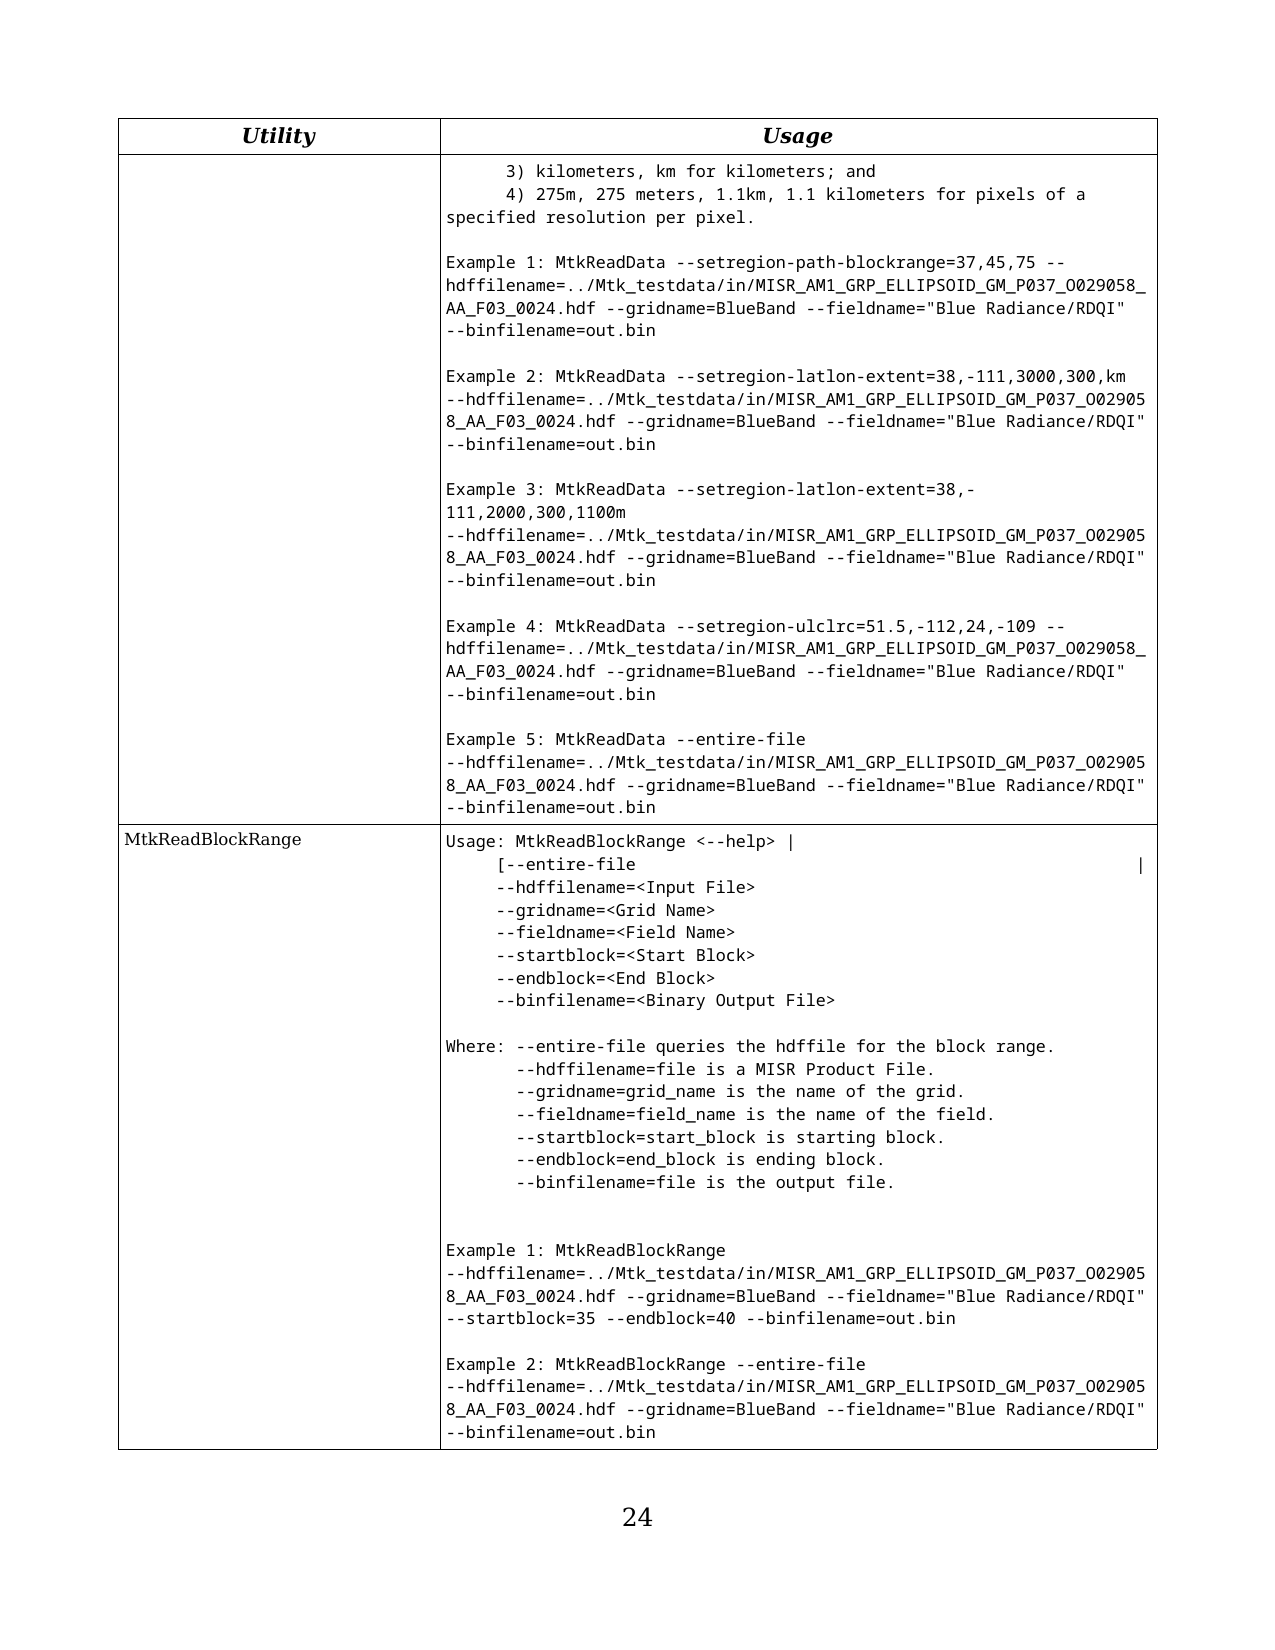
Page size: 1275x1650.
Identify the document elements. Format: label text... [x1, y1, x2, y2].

table_header Utility [119, 119, 440, 154]
table_header Usage [441, 119, 1157, 154]
table_cell Usage: MtkReadBlockRange <--help> | [--entire-file | --hdffilename=<Input File> --gridname=<Grid Name> --fieldname=<Field Name> --startblock=<Start Block> --endblock=<End Block> --binfilename=<Binary Output File> Where: --entire-file queries the hdffile for the block range. --hdffilename=file is a MISR Product File. --gridname=grid_name is the name of the grid. --fieldname=field_name is the name of the field. --startblock=start_block is starting block. --endblock=end_block is ending block. --binfilename=file is the output file. Example 1: MtkReadBlockRange --hdffilename=../Mtk_testdata/in/MISR_AM1_GRP_ELLIPSOID_GM_P037_O029058_AA_F03_0024.hdf --gridname=BlueBand --fieldname="Blue Radiance/RDQI" --startblock=35 --endblock=40 --binfilename=out.bin Example 2: MtkReadBlockRange --entire-file --hdffilename=../Mtk_testdata/in/MISR_AM1_GRP_ELLIPSOID_GM_P037_O029058_AA_F03_0024.hdf --gridname=BlueBand --fieldname="Blue Radiance/RDQI" --binfilename=out.bin [441, 825, 1157, 1449]
table_cell MtkReadBlockRange [119, 825, 440, 1449]
table_cell 3) kilometers, km for kilometers; and 4) 275m, 275 meters, 1.1km, 1.1 kilometers for pixels of a specified resolution per pixel. Example 1: MtkReadData --setregion-path-blockrange=37,45,75 --hdffilename=../Mtk_testdata/in/MISR_AM1_GRP_ELLIPSOID_GM_P037_O029058_AA_F03_0024.hdf --gridname=BlueBand --fieldname="Blue Radiance/RDQI" --binfilename=out.bin Example 2: MtkReadData --setregion-latlon-extent=38,-111,3000,300,km --hdffilename=../Mtk_testdata/in/MISR_AM1_GRP_ELLIPSOID_GM_P037_O029058_AA_F03_0024.hdf --gridname=BlueBand --fieldname="Blue Radiance/RDQI" --binfilename=out.bin Example 3: MtkReadData --setregion-latlon-extent=38,-111,2000,300,1100m --hdffilename=../Mtk_testdata/in/MISR_AM1_GRP_ELLIPSOID_GM_P037_O029058_AA_F03_0024.hdf --gridname=BlueBand --fieldname="Blue Radiance/RDQI" --binfilename=out.bin Example 4: MtkReadData --setregion-ulclrc=51.5,-112,24,-109 --hdffilename=../Mtk_testdata/in/MISR_AM1_GRP_ELLIPSOID_GM_P037_O029058_AA_F03_0024.hdf --gridname=BlueBand --fieldname="Blue Radiance/RDQI" --binfilename=out.bin Example 5: MtkReadData --entire-file --hdffilename=../Mtk_testdata/in/MISR_AM1_GRP_ELLIPSOID_GM_P037_O029058_AA_F03_0024.hdf --gridname=BlueBand --fieldname="Blue Radiance/RDQI" --binfilename=out.bin [441, 155, 1157, 824]
table_cell [119, 155, 440, 824]
